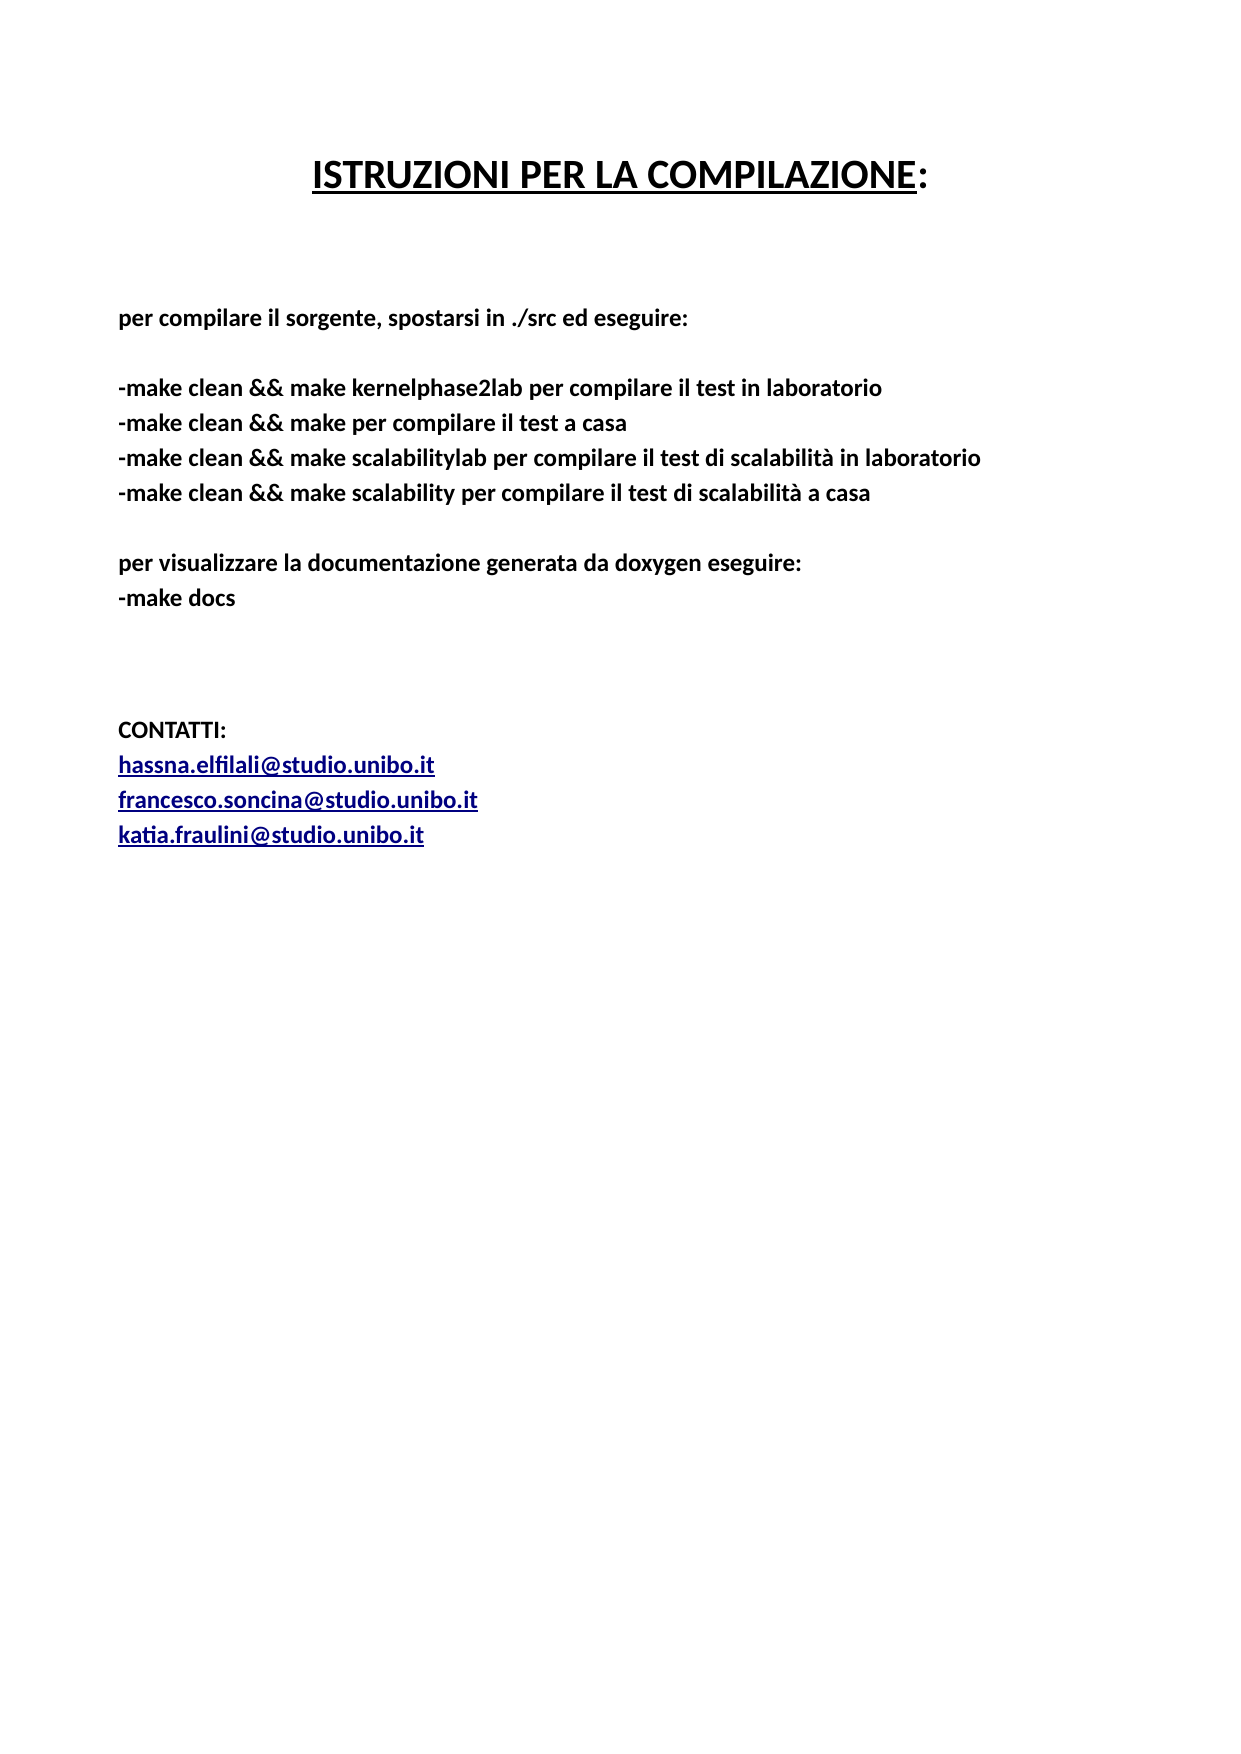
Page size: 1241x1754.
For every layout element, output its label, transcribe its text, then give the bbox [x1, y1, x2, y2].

text -make clean && make per compilare il test a casa [118, 408, 1122, 438]
text katia.fraulini@studio.unibo.it [118, 819, 1122, 850]
text francesco.soncina@studio.unibo.it [118, 784, 1122, 815]
text ISTRUZIONI PER LA COMPILAZIONE: [118, 148, 1122, 198]
text -make clean && make scalability per compilare il test di scalabilità a casa [118, 478, 1122, 508]
text CONTATTI: [118, 714, 1122, 745]
text per compilare il sorgente, spostarsi in ./src ed eseguire: [118, 303, 1122, 333]
text hassna.elfilali@studio.unibo.it [118, 749, 1122, 780]
text -make docs [118, 583, 1122, 613]
text per visualizzare la documentazione generata da doxygen eseguire: [118, 548, 1122, 578]
text -make clean && make kernelphase2lab per compilare il test in laboratorio [118, 373, 1122, 403]
text -make clean && make scalabilitylab per compilare il test di scalabilità in laboratorio [118, 443, 1122, 473]
